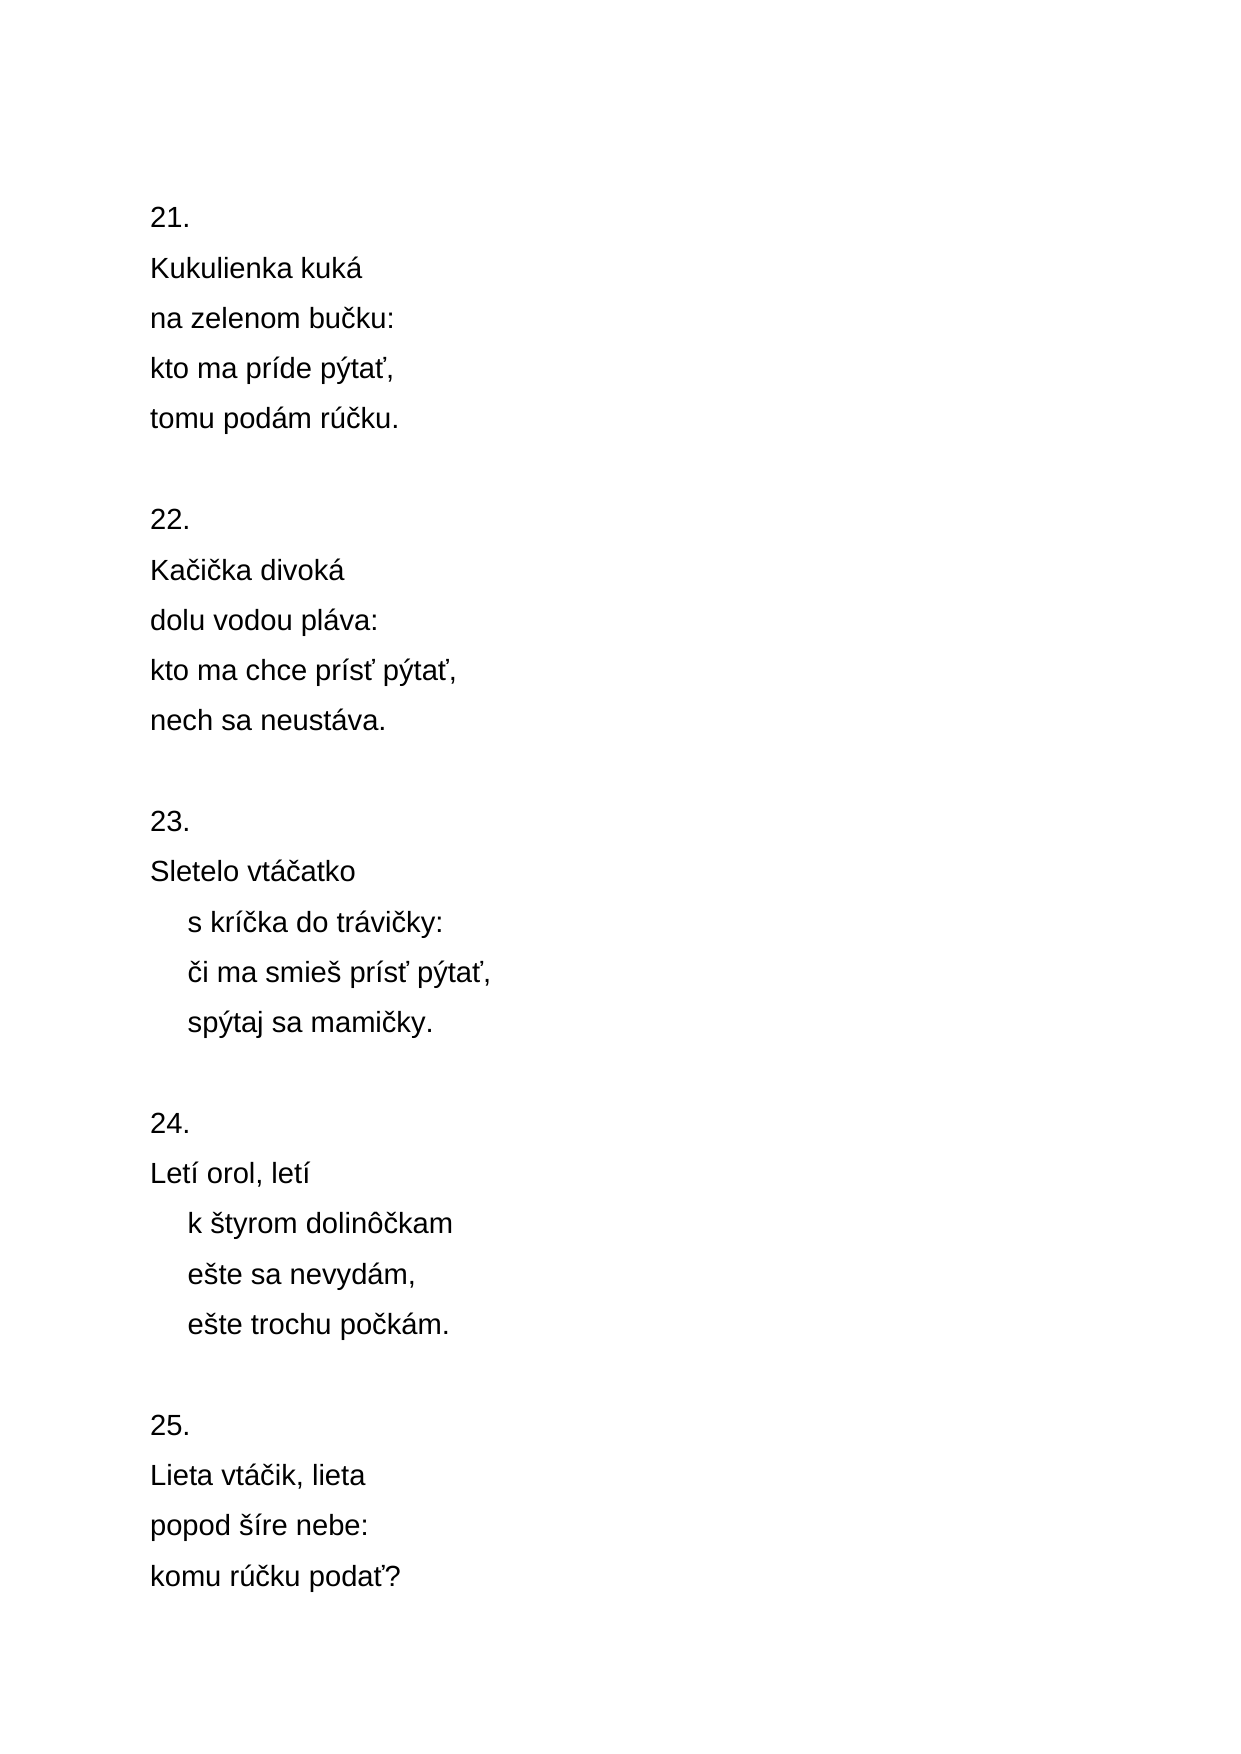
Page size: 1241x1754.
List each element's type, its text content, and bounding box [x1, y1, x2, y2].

text 24. [150, 1106, 1091, 1139]
text ešte trochu počkám. [150, 1307, 1091, 1341]
text s kríčka do trávičky: [150, 905, 1091, 938]
text kto ma príde pýtať, [150, 351, 1091, 385]
text 25. [150, 1408, 1091, 1441]
text Kukulienka kuká [150, 251, 1091, 284]
text 21. [150, 200, 1091, 234]
text Lieta vtáčik, lieta [150, 1458, 1091, 1492]
text Sletelo vtáčatko [150, 854, 1091, 888]
text na zelenom bučku: [150, 301, 1091, 334]
text nech sa neustáva. [150, 703, 1091, 737]
text k štyrom dolinôčkam [150, 1207, 1091, 1240]
text komu rúčku podať? [150, 1559, 1091, 1592]
text spýtaj sa mamičky. [150, 1005, 1091, 1039]
text dolu vodou pláva: [150, 603, 1091, 636]
text 22. [150, 502, 1091, 536]
text Letí orol, letí [150, 1156, 1091, 1190]
text tomu podám rúčku. [150, 402, 1091, 435]
text ešte sa nevydám, [150, 1257, 1091, 1290]
text či ma smieš prísť pýtať, [150, 955, 1091, 988]
text Kačička divoká [150, 552, 1091, 586]
text 23. [150, 804, 1091, 838]
text popod šíre nebe: [150, 1508, 1091, 1542]
text kto ma chce prísť pýtať, [150, 653, 1091, 687]
